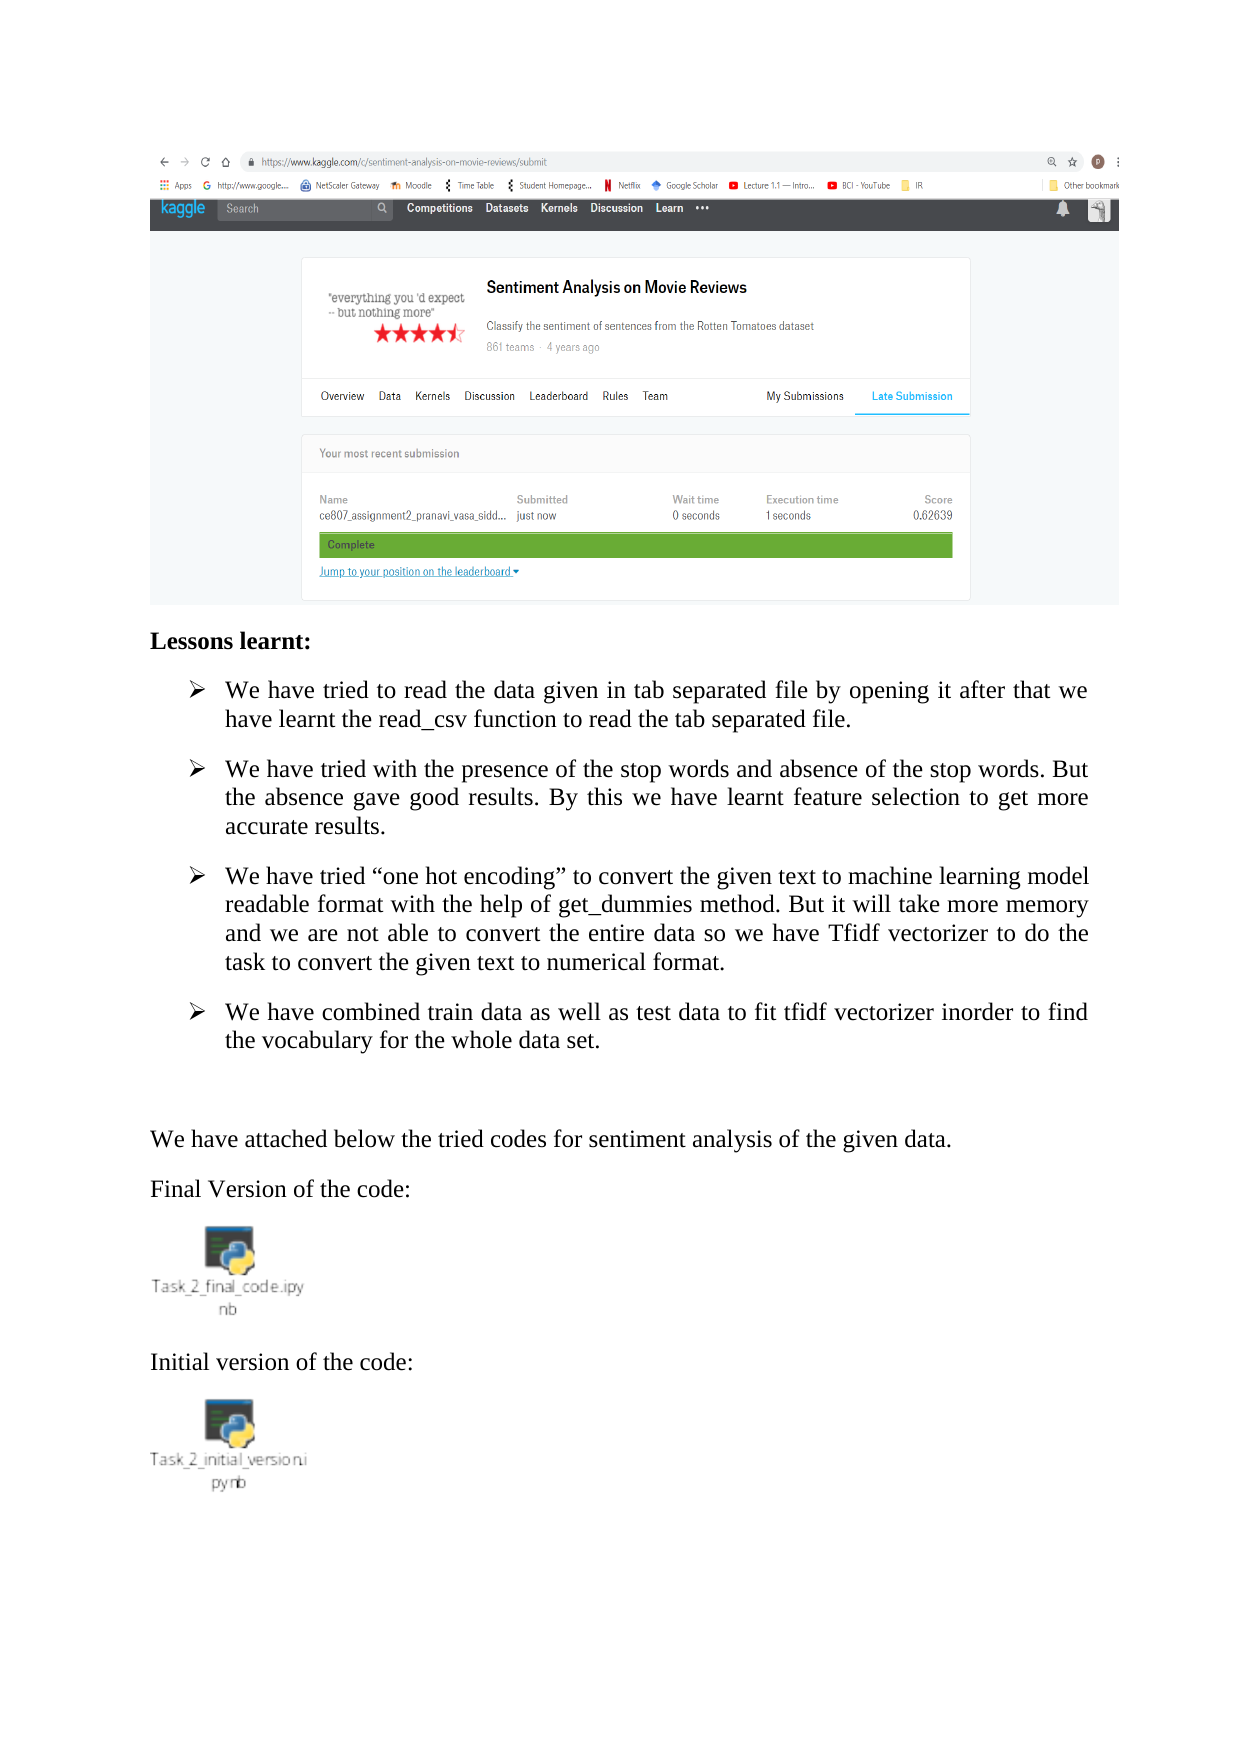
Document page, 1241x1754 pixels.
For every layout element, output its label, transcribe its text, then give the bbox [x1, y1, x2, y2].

list We have tried to read the data given in tab separated file by opening it after that we have learnt the read_csv function to read the tab separated file. [187, 675, 1090, 733]
text Final Version of the code: [150, 1174, 1090, 1203]
list We have tried with the presence of the stop words and absence of the stop words. But the absence gave good results. By this we have learnt feature selection to get more accurate results. [187, 754, 1090, 840]
list We have tried “one hot encoding” to convert the given text to machine learning model readable format with the help of get_dummies method. But it will take more memory and we are not able to convert the entire data so we have Tfidf vectorizer to do the task to convert the given text to numerical format. [187, 861, 1090, 976]
text We have attached below the tried codes for sentiment analysis of the given data. [150, 1124, 1090, 1153]
text Lessons learnt: [150, 626, 1090, 654]
list We have combined train data as well as test data to fit tfidf vectorizer inorder to find the vocabulary for the whole data set. [187, 997, 1090, 1054]
text Initial version of the code: [150, 1347, 1090, 1376]
